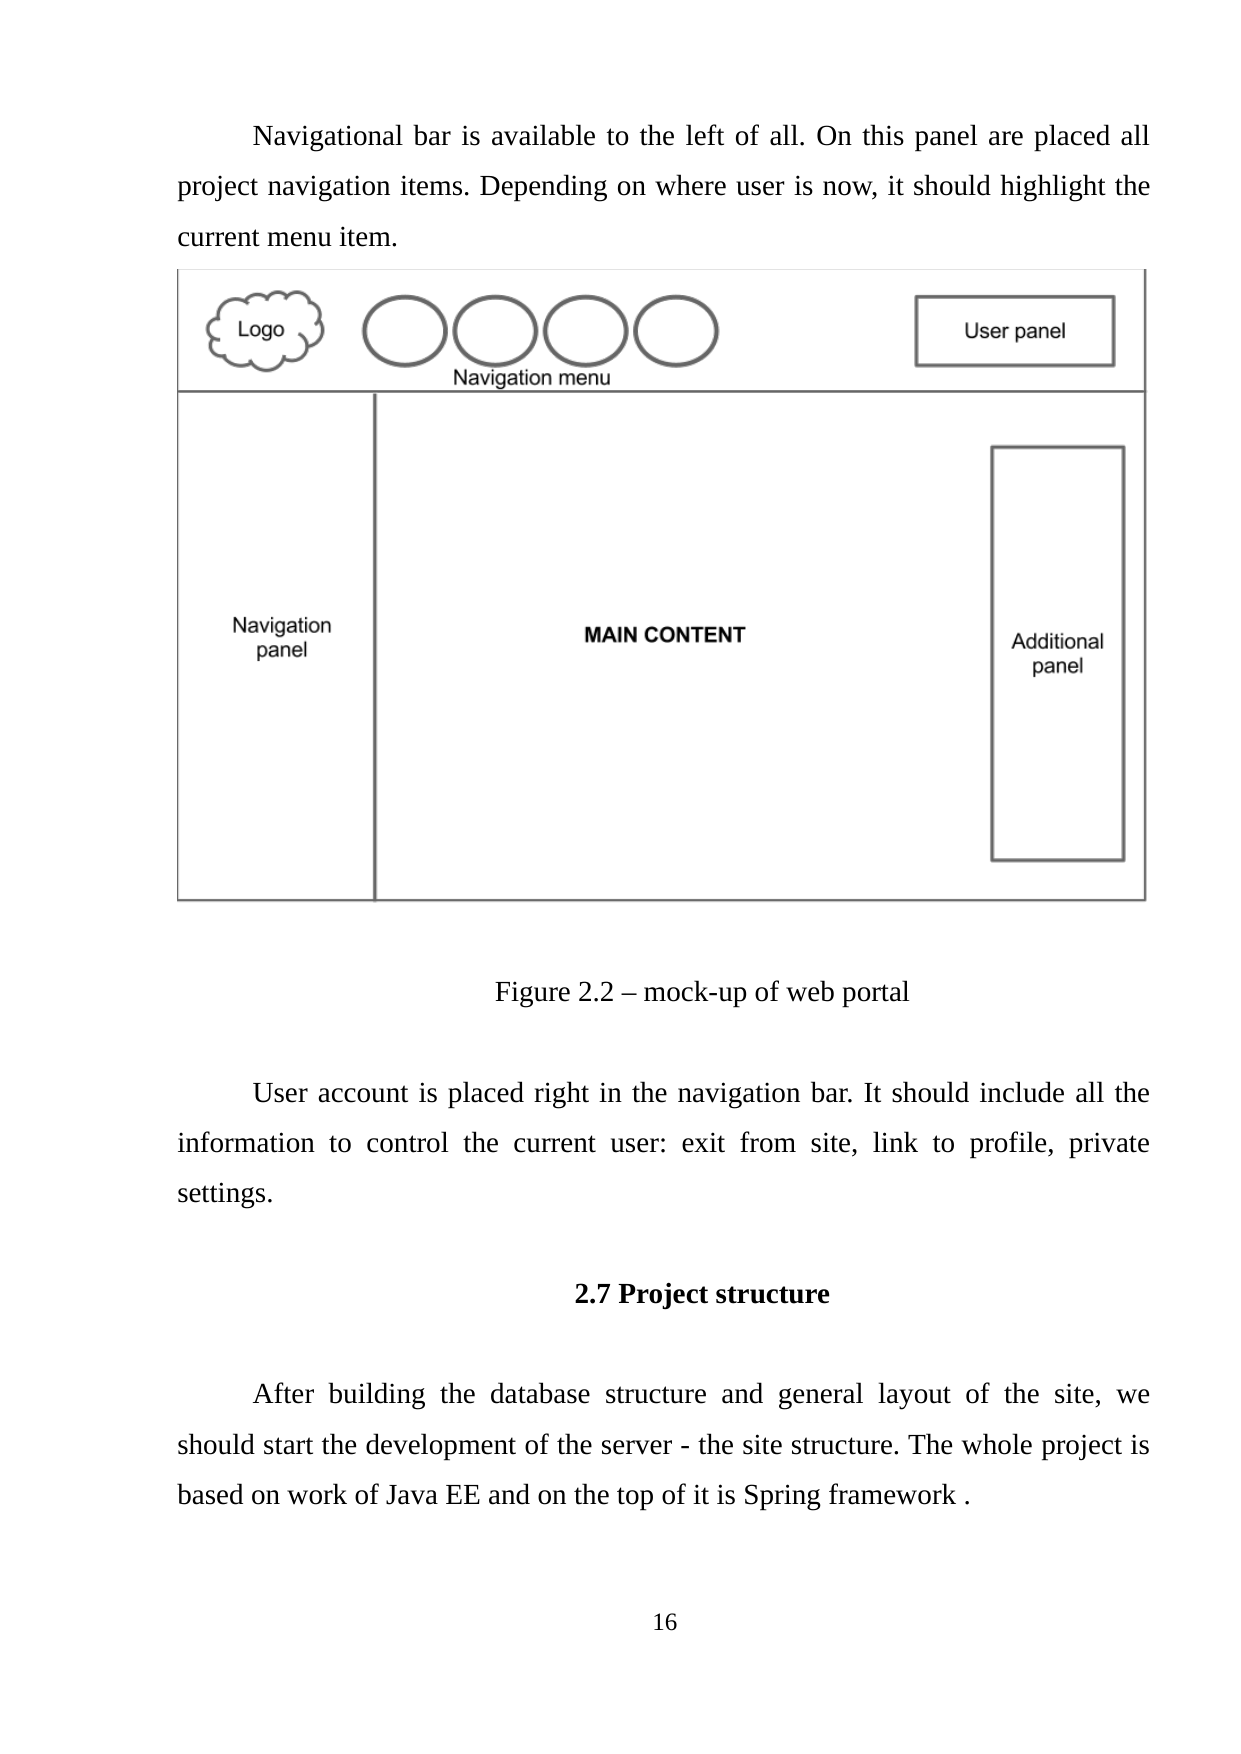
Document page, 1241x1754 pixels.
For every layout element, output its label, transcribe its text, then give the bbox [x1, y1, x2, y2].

text After building the database structure and general layout of the site, we should start the development of the server - the site structure. The whole project is based on work of Java EE and on the top of it is Spring framework . [177, 1377, 1152, 1511]
text 2.7 Project structure [177, 1276, 1152, 1309]
picture [177, 269, 1152, 907]
text Figure 2.2 – mock-up of web portal [177, 974, 1152, 1008]
text User account is placed right in the navigation bar. It should include all the information to control the current user: exit from site, link to profile, private settings. [177, 1075, 1152, 1209]
text Navigational bar is available to the left of all. On this panel are placed all project navigation items. Depending on where user is now, it should highlight the current menu item. [177, 118, 1152, 252]
